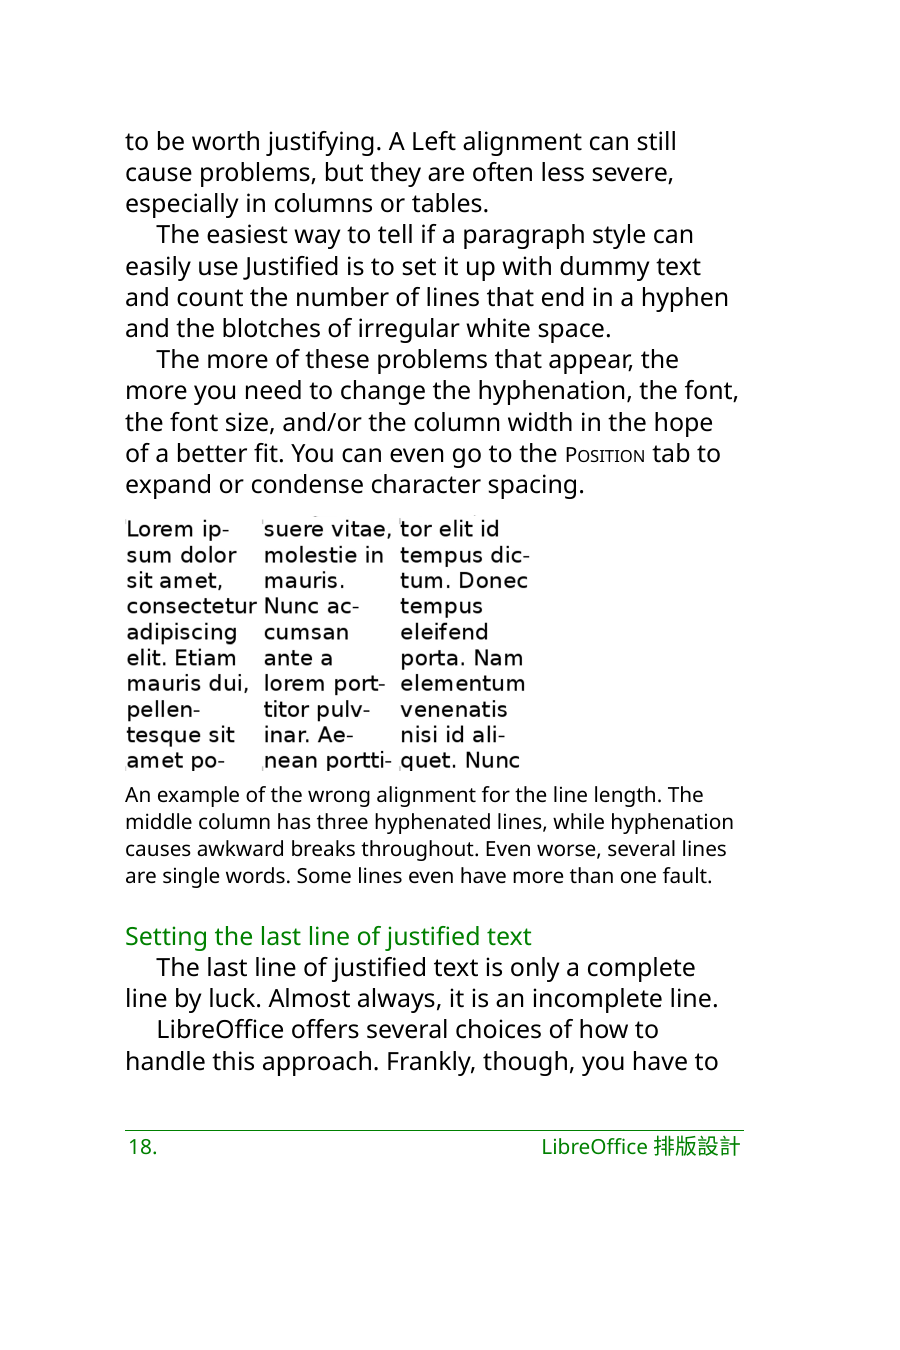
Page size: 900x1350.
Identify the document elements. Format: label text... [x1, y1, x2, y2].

text The easiest way to tell if a paragraph style can easily use Justified is to set it up with dummy text and count the number of lines that end in a hyphen and the blotches of irregular white space. [125, 219, 744, 344]
picture [125, 515, 531, 771]
text The more of these problems that appear, the more you need to change the hyphenation, the font, the font size, and/or the column width in the hope of a better fit. You can even go to the Position tab to expand or condense character spacing. [125, 344, 744, 500]
subtitle Setting the last line of justified text [125, 920, 744, 951]
text LibreOffice offers several choices of how to handle this approach. Frankly, though, you have to [125, 1014, 744, 1076]
text The last line of justified text is only a complete line by luck. Almost always, it is an incomplete line. [125, 951, 744, 1014]
table_header [125, 516, 744, 773]
table_cell An example of the wrong alignment for the line length. The middle column has three hyphenated lines, while hyphenation causes awkward breaks throughout. Even worse, several lines are single words. Some lines even have more than one fault. [125, 773, 744, 889]
text to be worth justifying. A Left alignment can still cause problems, but they are often less severe, especially in columns or tables. [125, 125, 744, 219]
